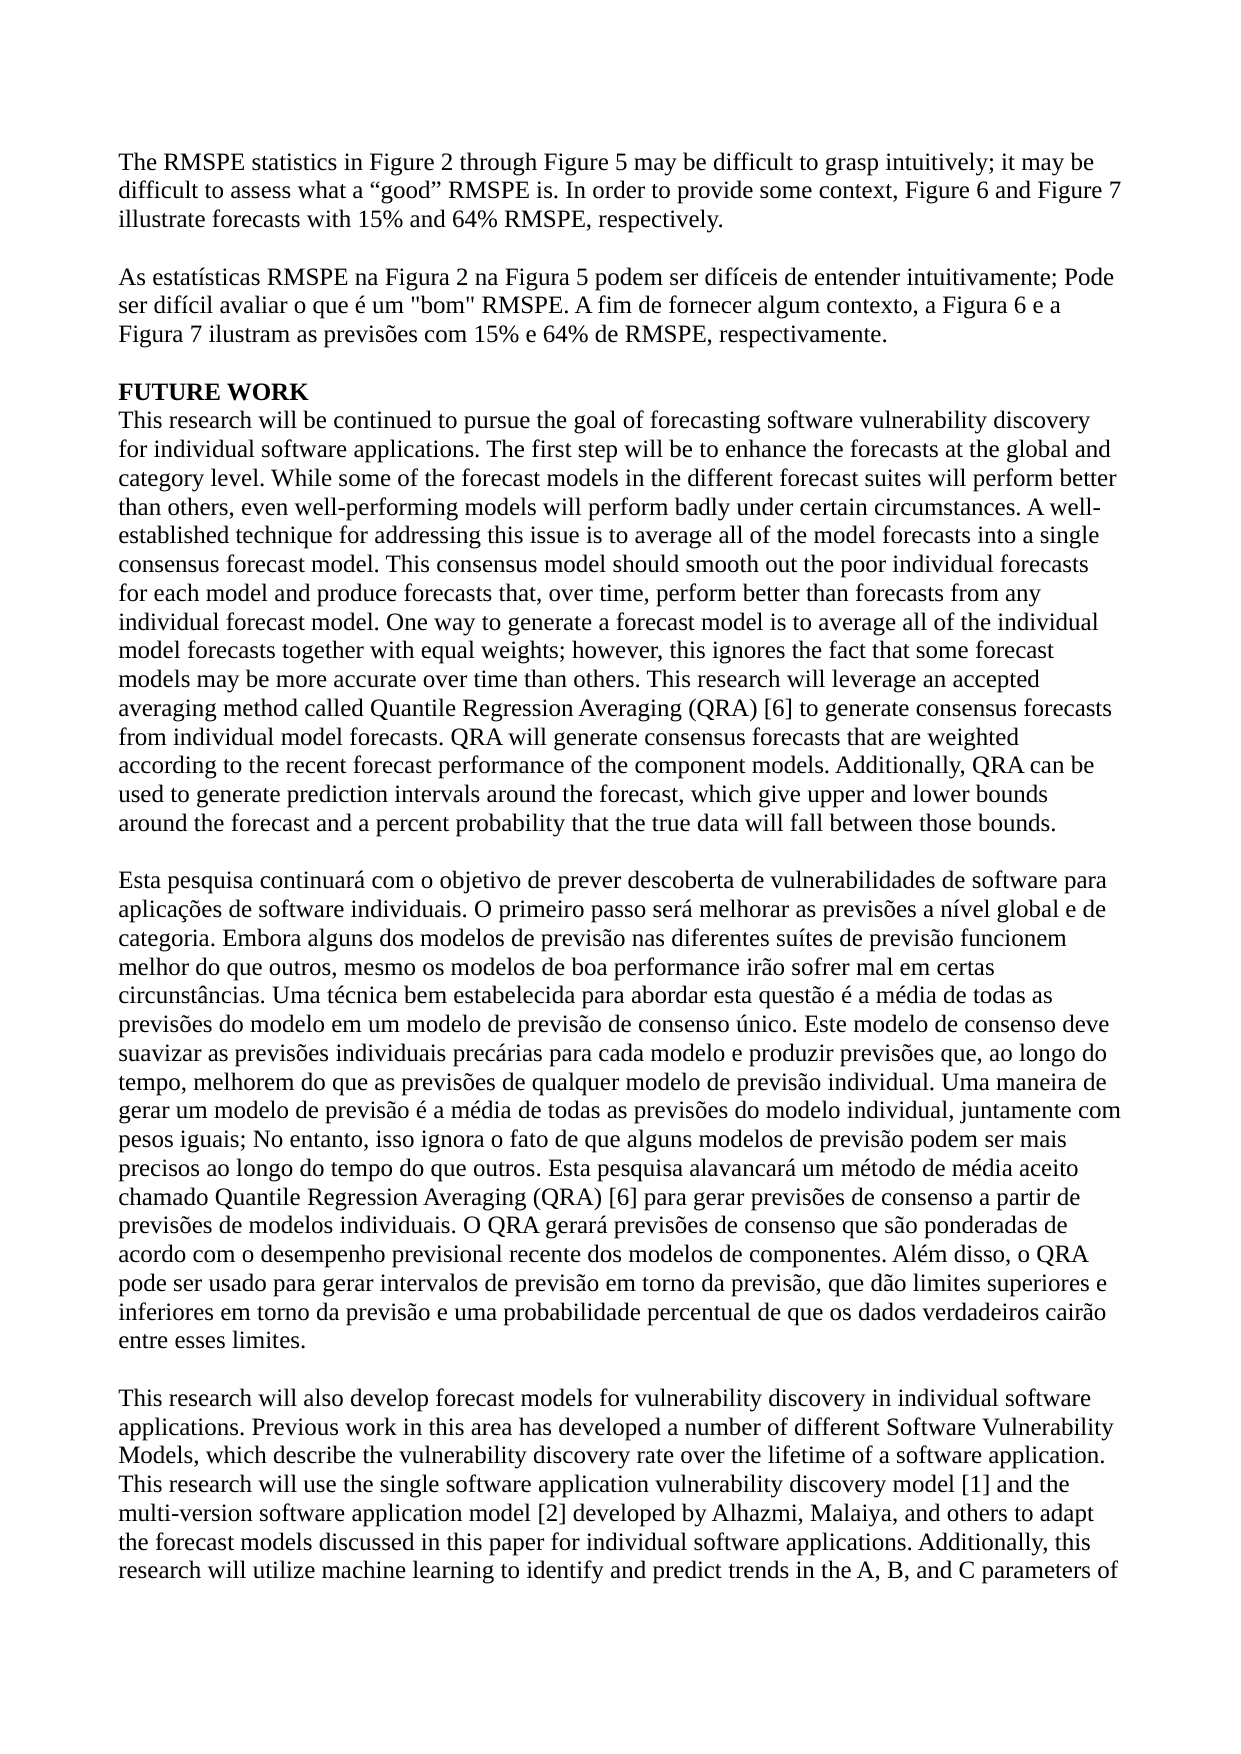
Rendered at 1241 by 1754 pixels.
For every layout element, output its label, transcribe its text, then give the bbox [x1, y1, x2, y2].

text The RMSPE statistics in Figure 2 through Figure 5 may be difficult to grasp intuitively; it may be difficult to assess what a “good” RMSPE is. In order to provide some context, Figure 6 and Figure 7 illustrate forecasts with 15% and 64% RMSPE, respectively. [118, 147, 1122, 233]
text Esta pesquisa continuará com o objetivo de prever descoberta de vulnerabilidades de software para aplicações de software individuais. O primeiro passo será melhorar as previsões a nível global e de categoria. Embora alguns dos modelos de previsão nas diferentes suítes de previsão funcionem melhor do que outros, mesmo os modelos de boa performance irão sofrer mal em certas circunstâncias. Uma técnica bem estabelecida para abordar esta questão é a média de todas as previsões do modelo em um modelo de previsão de consenso único. Este modelo de consenso deve suavizar as previsões individuais precárias para cada modelo e produzir previsões que, ao longo do tempo, melhorem do que as previsões de qualquer modelo de previsão individual. Uma maneira de gerar um modelo de previsão é a média de todas as previsões do modelo individual, juntamente com pesos iguais; No entanto, isso ignora o fato de que alguns modelos de previsão podem ser mais precisos ao longo do tempo do que outros. Esta pesquisa alavancará um método de média aceito chamado Quantile Regression Averaging (QRA) [6] para gerar previsões de consenso a partir de previsões de modelos individuais. O QRA gerará previsões de consenso que são ponderadas de acordo com o desempenho previsional recente dos modelos de componentes. Além disso, o QRA pode ser usado para gerar intervalos de previsão em torno da previsão, que dão limites superiores e inferiores em torno da previsão e uma probabilidade percentual de que os dados verdadeiros cairão entre esses limites. [118, 866, 1122, 1354]
text As estatísticas RMSPE na Figura 2 na Figura 5 podem ser difíceis de entender intuitivamente; Pode ser difícil avaliar o que é um "bom" RMSPE. A fim de fornecer algum contexto, a Figura 6 e a Figura 7 ilustram as previsões com 15% e 64% de RMSPE, respectivamente. [118, 262, 1122, 348]
text FUTURE WORK [118, 377, 1122, 406]
text This research will be continued to pursue the goal of forecasting software vulnerability discovery for individual software applications. The first step will be to enhance the forecasts at the global and category level. While some of the forecast models in the different forecast suites will perform better than others, even well-performing models will perform badly under certain circumstances. A well-established technique for addressing this issue is to average all of the model forecasts into a single consensus forecast model. This consensus model should smooth out the poor individual forecasts for each model and produce forecasts that, over time, perform better than forecasts from any individual forecast model. One way to generate a forecast model is to average all of the individual model forecasts together with equal weights; however, this ignores the fact that some forecast models may be more accurate over time than others. This research will leverage an accepted averaging method called Quantile Regression Averaging (QRA) [6] to generate consensus forecasts from individual model forecasts. QRA will generate consensus forecasts that are weighted according to the recent forecast performance of the component models. Additionally, QRA can be used to generate prediction intervals around the forecast, which give upper and lower bounds around the forecast and a percent probability that the true data will fall between those bounds. [118, 406, 1122, 837]
text This research will also develop forecast models for vulnerability discovery in individual software applications. Previous work in this area has developed a number of different Software Vulnerability Models, which describe the vulnerability discovery rate over the lifetime of a software application. This research will use the single software application vulnerability discovery model [1] and the multi-version software application model [2] developed by Alhazmi, Malaiya, and others to adapt the forecast models discussed in this paper for individual software applications. Additionally, this research will utilize machine learning to identify and predict trends in the A, B, and C parameters of [118, 1383, 1122, 1584]
